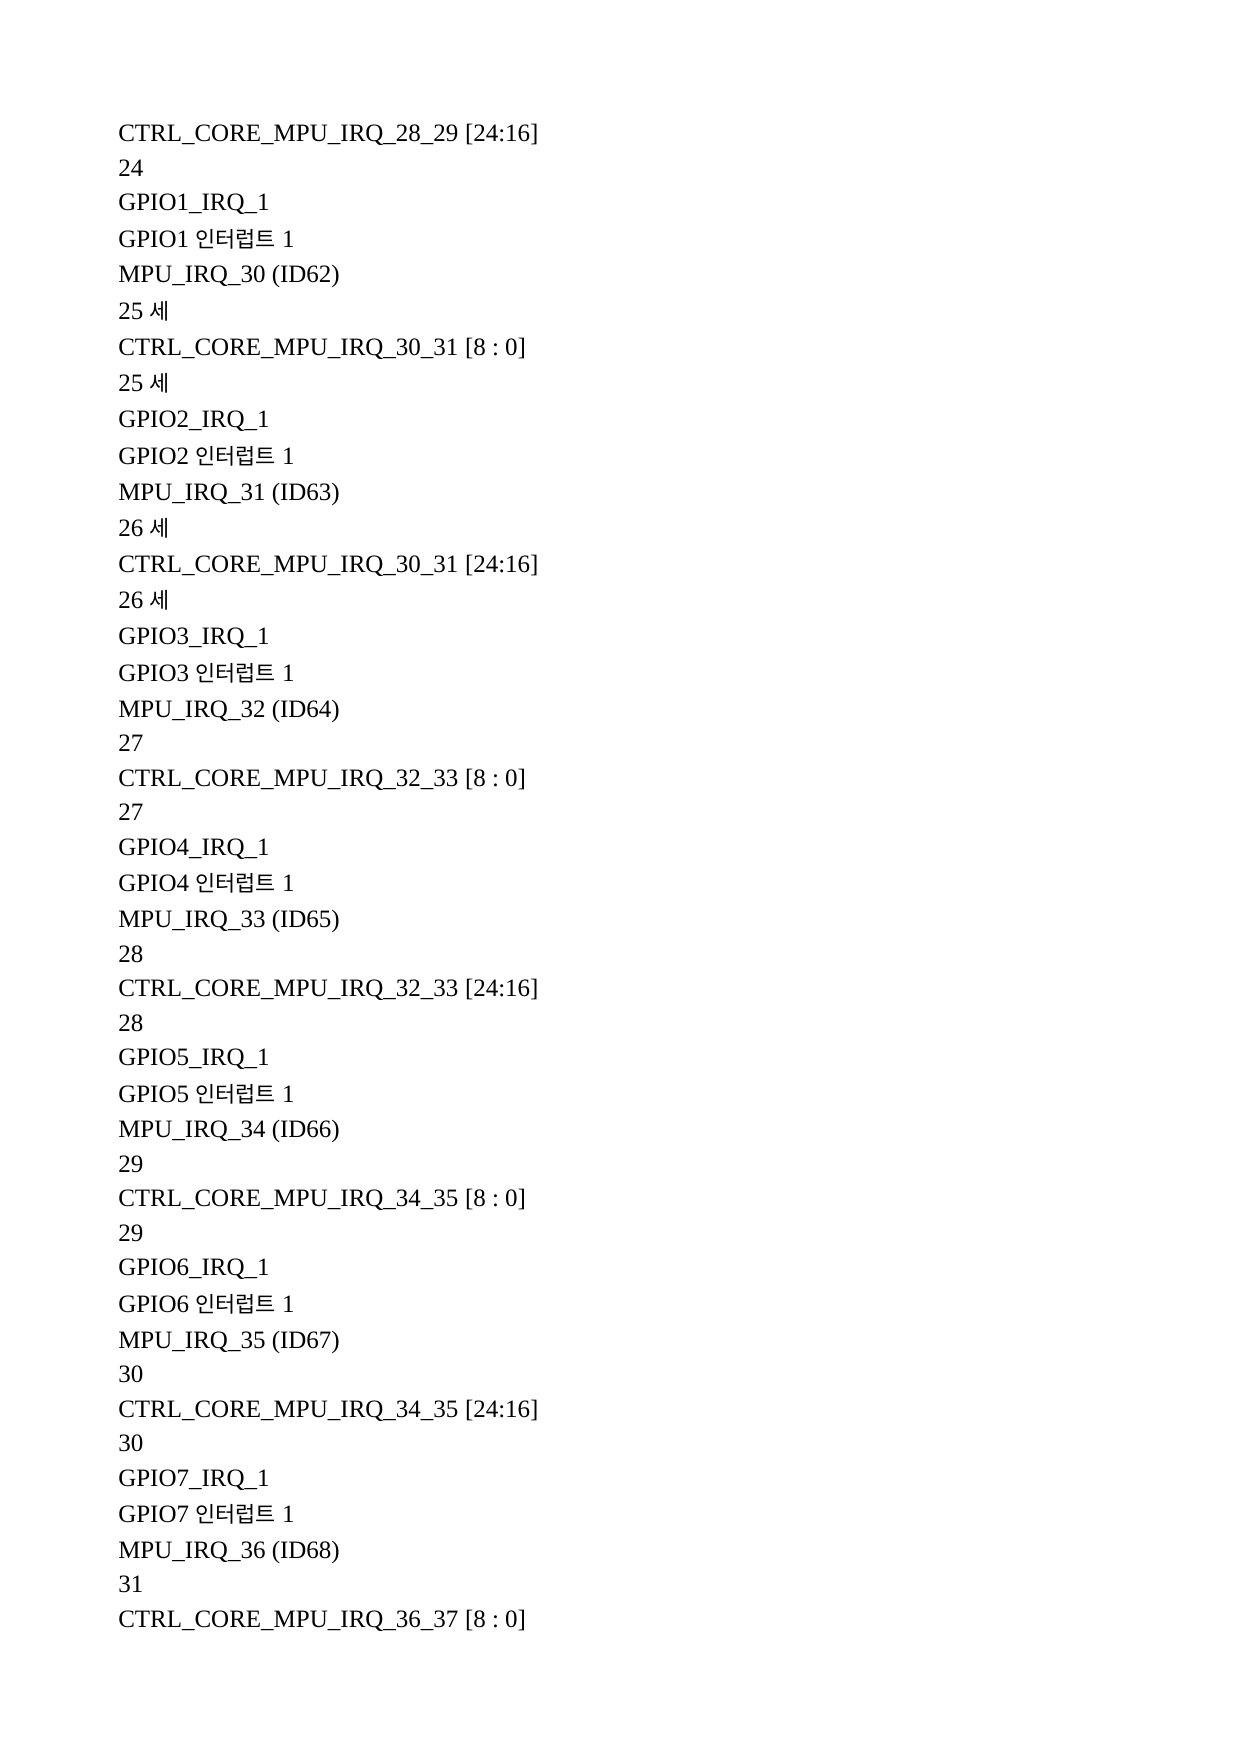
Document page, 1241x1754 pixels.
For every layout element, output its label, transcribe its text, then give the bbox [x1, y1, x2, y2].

text MPU_IRQ_31 (ID63) [118, 477, 1122, 505]
text 25 세 [118, 294, 1122, 326]
text CTRL_CORE_MPU_IRQ_28_29 [24:16] [118, 118, 1122, 147]
text GPIO7 인터럽트 1 [118, 1497, 1122, 1529]
text MPU_IRQ_30 (ID62) [118, 259, 1122, 288]
text GPIO6_IRQ_1 [118, 1252, 1122, 1281]
text 31 [118, 1569, 1122, 1598]
text GPIO5_IRQ_1 [118, 1042, 1122, 1071]
text CTRL_CORE_MPU_IRQ_32_33 [24:16] [118, 973, 1122, 1002]
text 29 [118, 1149, 1122, 1178]
text 25 세 [118, 366, 1122, 398]
text 30 [118, 1428, 1122, 1457]
text CTRL_CORE_MPU_IRQ_34_35 [24:16] [118, 1394, 1122, 1422]
text GPIO3 인터럽트 1 [118, 656, 1122, 688]
text MPU_IRQ_35 (ID67) [118, 1325, 1122, 1353]
text MPU_IRQ_33 (ID65) [118, 904, 1122, 933]
text GPIO6 인터럽트 1 [118, 1287, 1122, 1318]
text 29 [118, 1218, 1122, 1247]
text GPIO4_IRQ_1 [118, 832, 1122, 861]
text GPIO7_IRQ_1 [118, 1463, 1122, 1491]
text 26 세 [118, 511, 1122, 543]
text GPIO4 인터럽트 1 [118, 866, 1122, 898]
text CTRL_CORE_MPU_IRQ_30_31 [24:16] [118, 549, 1122, 578]
text CTRL_CORE_MPU_IRQ_30_31 [8 : 0] [118, 332, 1122, 361]
text GPIO5 인터럽트 1 [118, 1077, 1122, 1108]
text 28 [118, 1008, 1122, 1036]
text 27 [118, 797, 1122, 826]
text GPIO3_IRQ_1 [118, 621, 1122, 650]
text GPIO1_IRQ_1 [118, 187, 1122, 216]
text MPU_IRQ_32 (ID64) [118, 694, 1122, 723]
text 28 [118, 939, 1122, 967]
text MPU_IRQ_34 (ID66) [118, 1114, 1122, 1143]
text 26 세 [118, 583, 1122, 615]
text CTRL_CORE_MPU_IRQ_36_37 [8 : 0] [118, 1604, 1122, 1633]
text GPIO2 인터럽트 1 [118, 439, 1122, 470]
text CTRL_CORE_MPU_IRQ_34_35 [8 : 0] [118, 1183, 1122, 1212]
text 24 [118, 153, 1122, 181]
text GPIO1 인터럽트 1 [118, 222, 1122, 253]
text 30 [118, 1359, 1122, 1388]
text MPU_IRQ_36 (ID68) [118, 1535, 1122, 1564]
text GPIO2_IRQ_1 [118, 404, 1122, 433]
text 27 [118, 728, 1122, 757]
text CTRL_CORE_MPU_IRQ_32_33 [8 : 0] [118, 763, 1122, 792]
